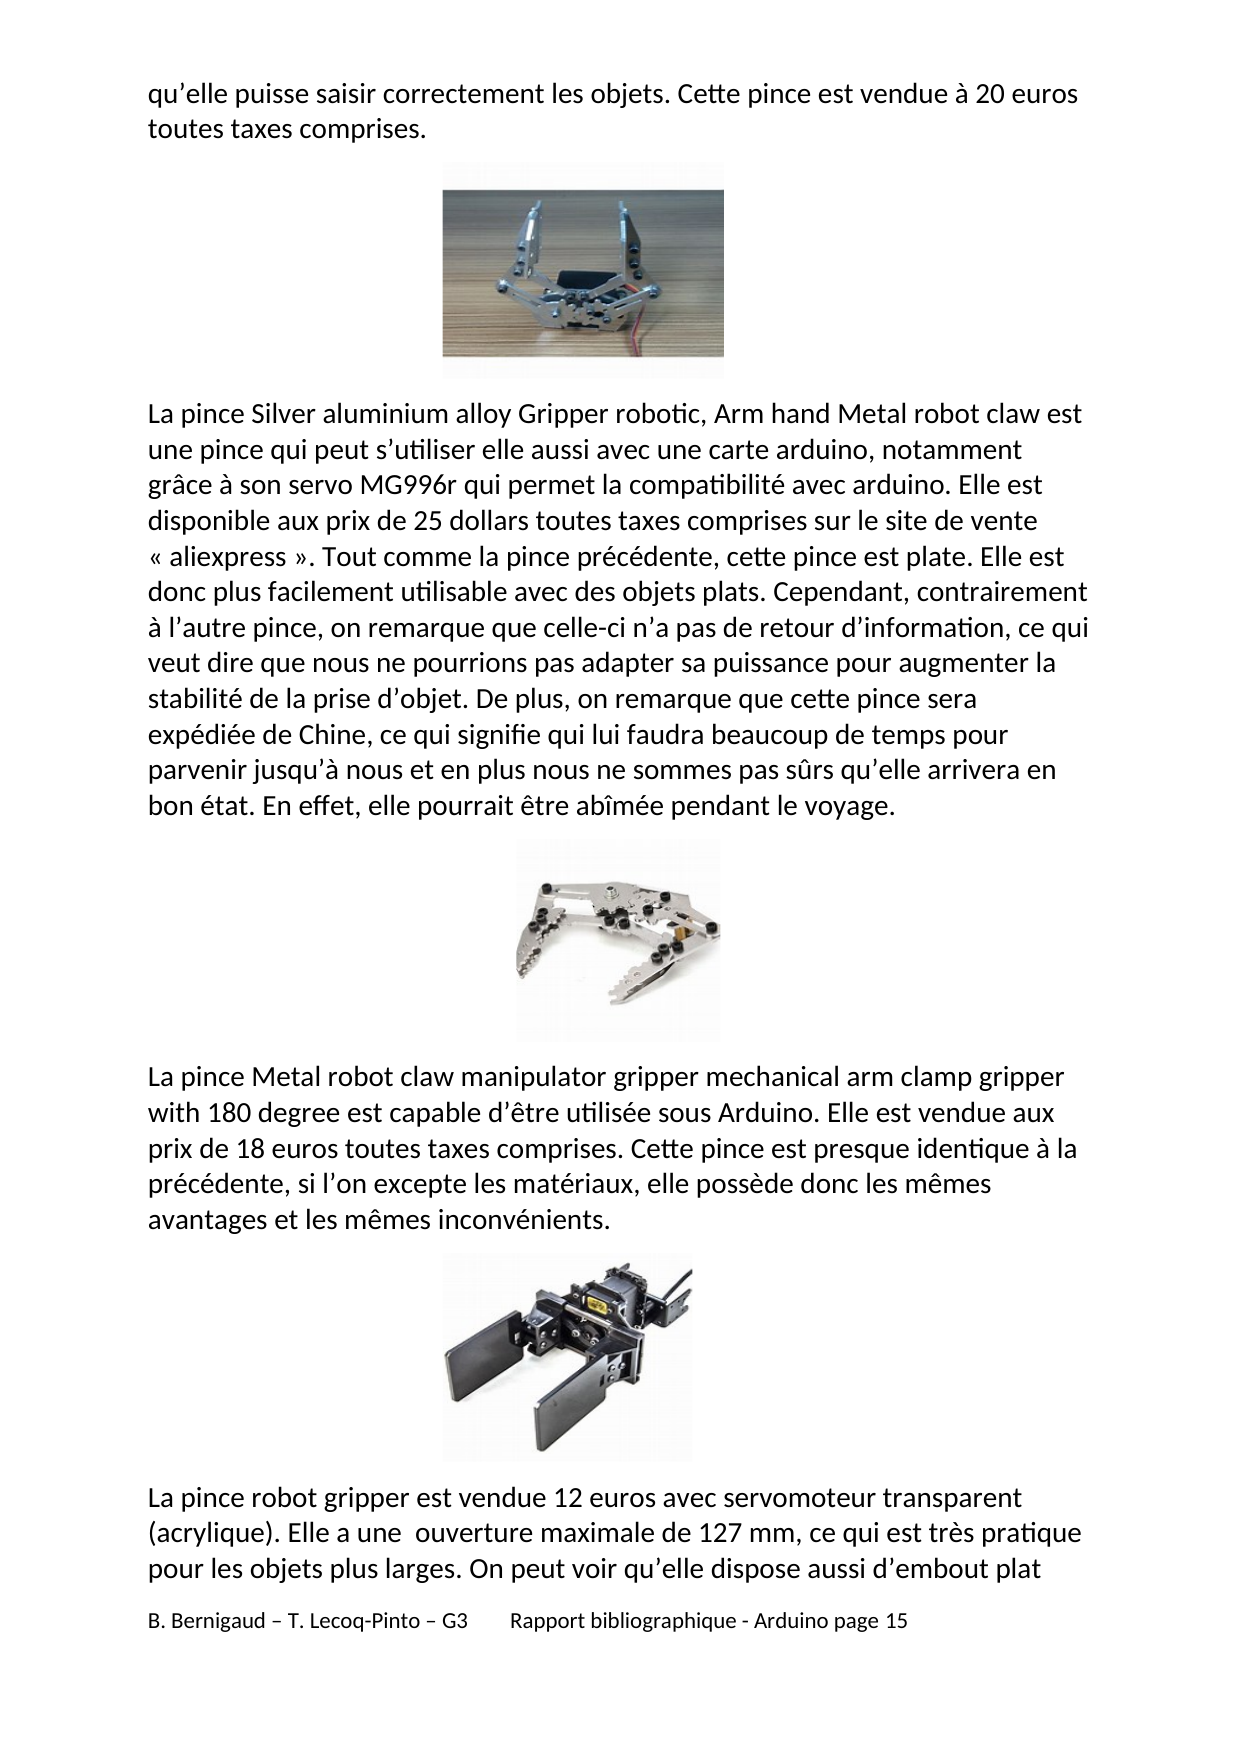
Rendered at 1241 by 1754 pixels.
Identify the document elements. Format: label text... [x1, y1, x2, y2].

text qu’elle puisse saisir correctement les objets. Cette pince est vendue à 20 euros toutes taxes comprises. [148, 75, 1093, 146]
text La pince robot gripper est vendue 12 euros avec servomoteur transparent (acrylique). Elle a une ouverture maximale de 127 mm, ce qui est très pratique pour les objets plus larges. On peut voir qu’elle dispose aussi d’embout plat [148, 1479, 1093, 1586]
text La pince Silver aluminium alloy Gripper robotic, Arm hand Metal robot claw est une pince qui peut s’utiliser elle aussi avec une carte arduino, notamment grâce à son servo MG996r qui permet la compatibilité avec arduino. Elle est disponible aux prix de 25 dollars toutes taxes comprises sur le site de vente « aliexpress ». Tout comme la pince précédente, cette pince est plate. Elle est donc plus facilement utilisable avec des objets plats. Cependant, contrairement à l’autre pince, on remarque que celle-ci n’a pas de retour d’information, ce qui veut dire que nous ne pourrions pas adapter sa puissance pour augmenter la stabilité de la prise d’objet. De plus, on remarque que cette pince sera expédiée de Chine, ce qui signifie qui lui faudra beaucoup de temps pour parvenir jusqu’à nous et en plus nous ne sommes pas sûrs qu’elle arrivera en bon état. En effet, elle pourrait être abîmée pendant le voyage. [148, 395, 1093, 823]
text La pince Metal robot claw manipulator gripper mechanical arm clamp gripper with 180 degree est capable d’être utilisée sous Arduino. Elle est vendue aux prix de 18 euros toutes taxes comprises. Cette pince est presque identique à la précédente, si l’on excepte les matériaux, elle possède donc les mêmes avantages et les mêmes inconvénients. [148, 1058, 1093, 1237]
